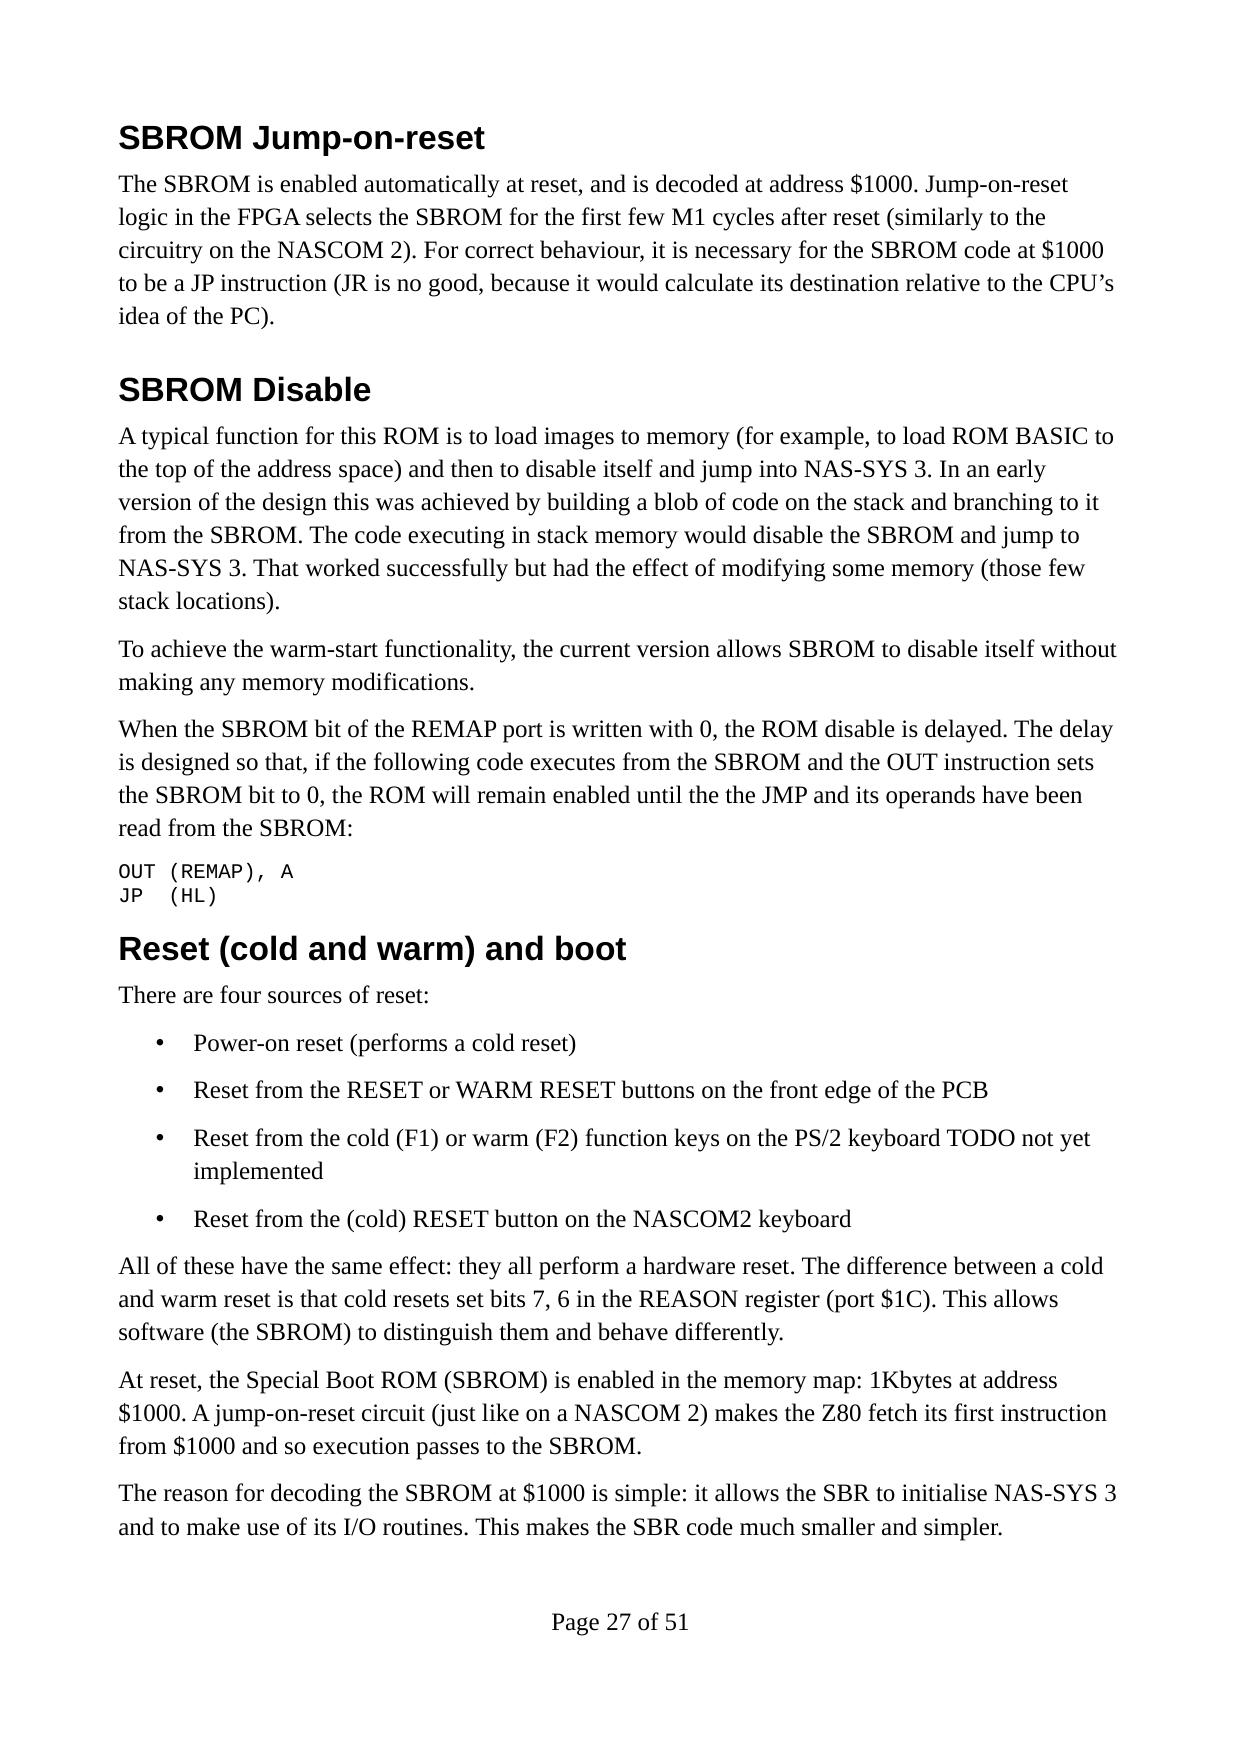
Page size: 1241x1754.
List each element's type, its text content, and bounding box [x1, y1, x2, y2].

subtitle SBROM Disable [118, 370, 1122, 408]
list Power-on reset (performs a cold reset) [156, 1028, 1122, 1057]
text There are four sources of reset: [118, 980, 1122, 1009]
text A typical function for this ROM is to load images to memory (for example, to load ROM BASIC to the top of the address space) and then to disable itself and jump into NAS-SYS 3. In an early version of the design this was achieved by building a blob of code on the stack and branching to it from the SBROM. The code executing in stack memory would disable the SBROM and jump to NAS-SYS 3. That worked successfully but had the effect of modifying some memory (those few stack locations). [118, 421, 1122, 615]
text At reset, the Special Boot ROM (SBROM) is enabled in the memory map: 1Kbytes at address $1000. A jump-on-reset circuit (just like on a NASCOM 2) makes the Z80 fetch its first instruction from $1000 and so execution passes to the SBROM. [118, 1365, 1122, 1460]
text To achieve the warm-start functionality, the current version allows SBROM to disable itself without making any memory modifications. [118, 634, 1122, 695]
subtitle SBROM Jump-on-reset [118, 118, 1122, 157]
text OUT (REMAP), A [118, 861, 1122, 884]
list Reset from the cold (F1) or warm (F2) function keys on the PS/2 keyboard TODO not yet implemented [156, 1123, 1122, 1185]
text The SBROM is enabled automatically at reset, and is decoded at address $1000. Jump-on-reset logic in the FPGA selects the SBROM for the first few M1 cycles after reset (similarly to the circuitry on the NASCOM 2). For correct behaviour, it is necessary for the SBROM code at $1000 to be a JP instruction (JR is no good, because it would calculate its destination relative to the CPU’s idea of the PC). [118, 169, 1122, 330]
text All of these have the same effect: they all perform a hardware reset. The difference between a cold and warm reset is that cold resets set bits 7, 6 in the REASON register (port $1C). This allows software (the SBROM) to distinguish them and behave differently. [118, 1251, 1122, 1346]
text When the SBROM bit of the REMAP port is written with 0, the ROM disable is delayed. The delay is designed so that, if the following code executes from the SBROM and the OUT instruction sets the SBROM bit to 0, the ROM will remain enabled until the the JMP and its operands have been read from the SBROM: [118, 714, 1122, 842]
subtitle Reset (cold and warm) and boot [118, 929, 1122, 968]
list Reset from the RESET or WARM RESET buttons on the front edge of the PCB [156, 1075, 1122, 1104]
text JP (HL) [118, 884, 1122, 908]
list Reset from the (cold) RESET button on the NASCOM2 keyboard [156, 1204, 1122, 1232]
text The reason for decoding the SBROM at $1000 is simple: it allows the SBR to initialise NAS-SYS 3 and to make use of its I/O routines. This makes the SBR code much smaller and simpler. [118, 1478, 1122, 1540]
